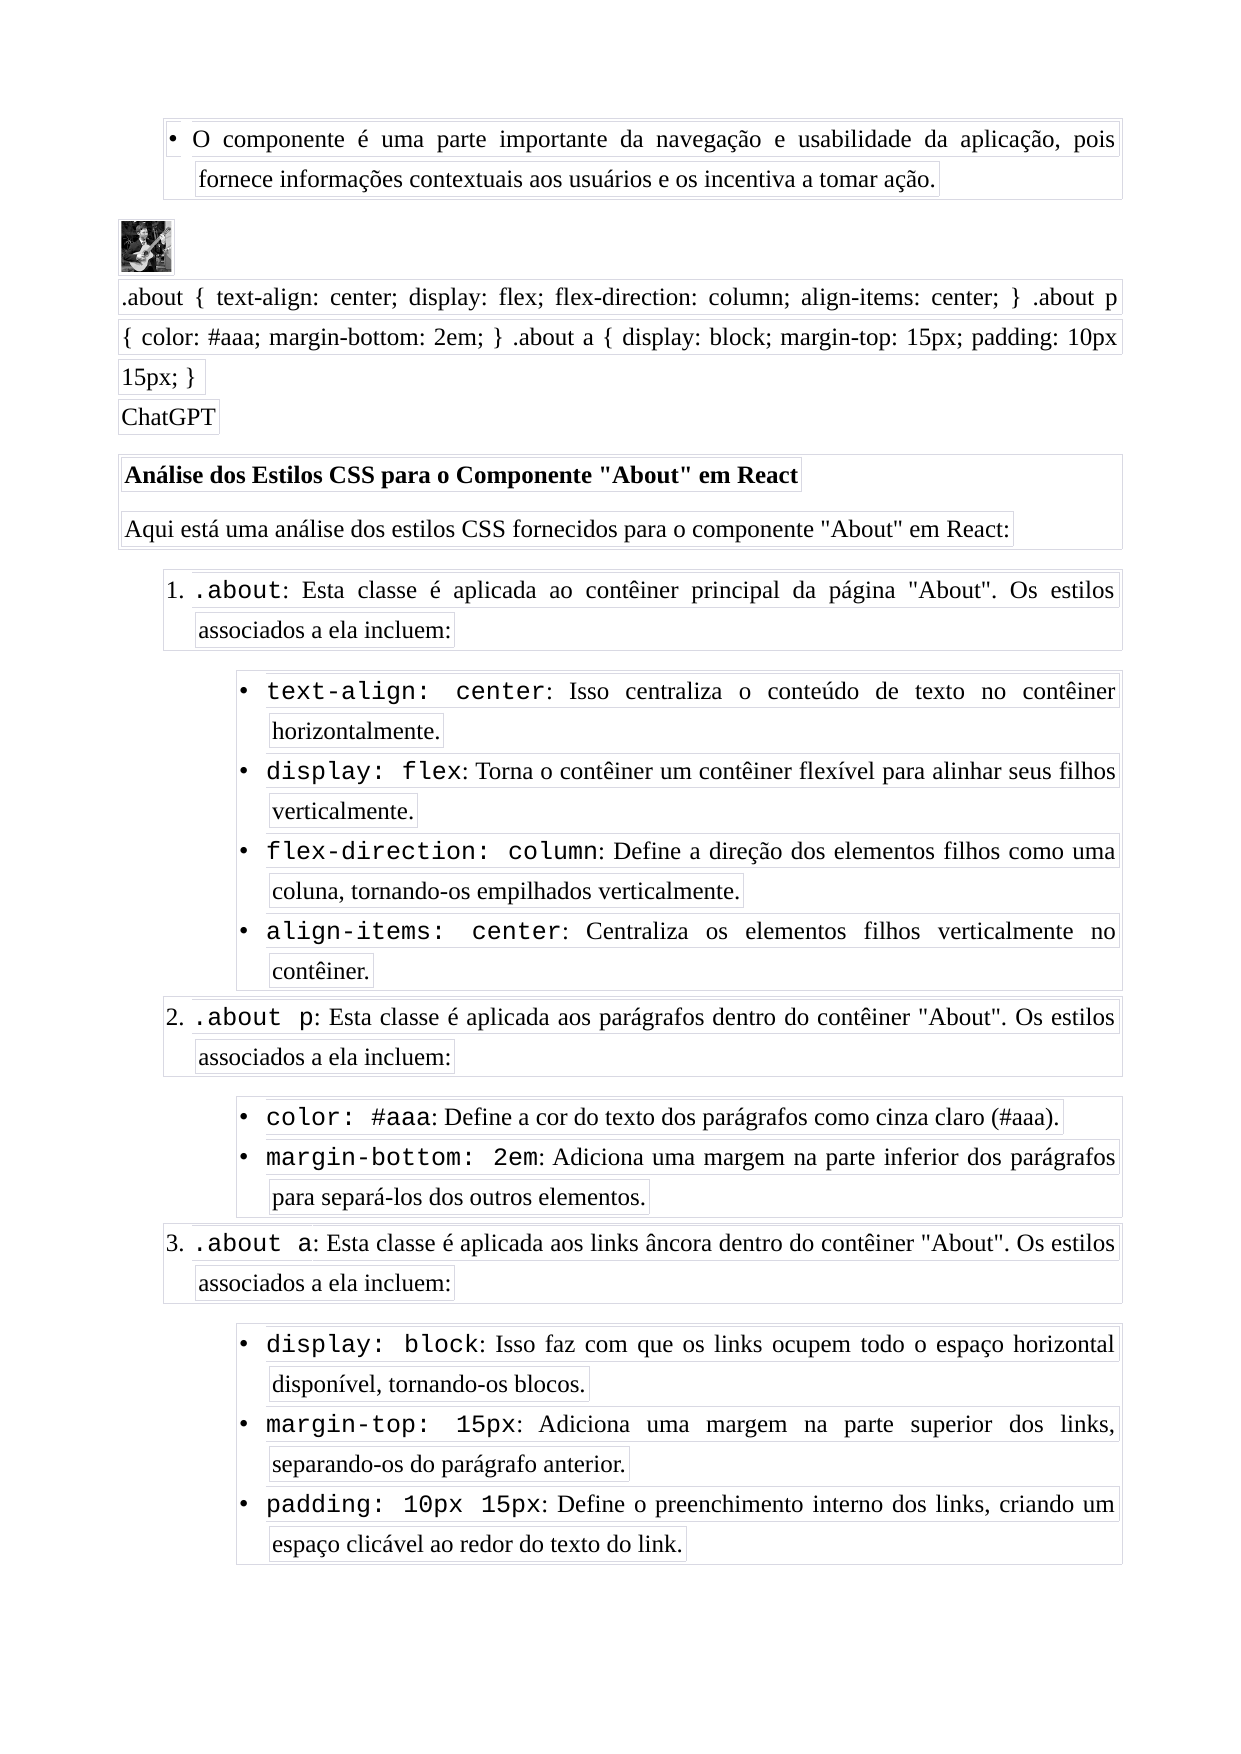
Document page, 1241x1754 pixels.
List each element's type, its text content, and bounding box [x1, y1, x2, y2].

text .about { text-align: center; display: flex; flex-direction: column; align-items: center; } .about p [119, 280, 1122, 314]
list margin-bottom: 2em: Adiciona uma margem na parte inferior dos parágrafos para separá-los dos outros elementos. [237, 1136, 1122, 1217]
text Análise dos Estilos CSS para o Componente "About" em React [119, 455, 1122, 492]
text { color: #aaa; margin-bottom: 2em; } .about a { display: block; margin-top: 15px; padding: 10px [119, 320, 1122, 354]
list text-align: center: Isso centraliza o conteúdo de texto no contêiner horizontalmente. [237, 671, 1122, 747]
list color: #aaa: Define a cor do texto dos parágrafos como cinza claro (#aaa). [237, 1097, 1122, 1134]
text Aqui está uma análise dos estilos CSS fornecidos para o componente "About" em React: [119, 508, 1122, 549]
list margin-top: 15px: Adiciona uma margem na parte superior dos links, separando-os do parágrafo anterior. [237, 1403, 1122, 1481]
list flex-direction: column: Define a direção dos elementos filhos como uma coluna, tornando-os empilhados verticalmente. [237, 830, 1122, 907]
text ChatGPT [119, 400, 219, 434]
picture [121, 221, 172, 272]
list align-items: center: Centraliza os elementos filhos verticalmente no contêiner. [237, 910, 1122, 990]
list display: flex: Torna o contêiner um contêiner flexível para alinhar seus filhos verticalmente. [237, 750, 1122, 827]
text 15px; } [118, 355, 1122, 394]
list .about a: Esta classe é aplicada aos links âncora dentro do contêiner "About". Os estilos associados a ela incluem: [164, 1224, 1122, 1303]
list O componente é uma parte importante da navegação e usabilidade da aplicação, pois fornece informações contextuais aos usuários e os incentiva a tomar ação. [164, 119, 1122, 199]
text [220, 399, 1122, 434]
list display: block: Isso faz com que os links ocupem todo o espaço horizontal disponível, tornando-os blocos. [237, 1324, 1122, 1401]
list .about: Esta classe é aplicada ao contêiner principal da página "About". Os estilos associados a ela incluem: [164, 570, 1122, 650]
list padding: 10px 15px: Define o preenchimento interno dos links, criando um espaço clicável ao redor do texto do link. [237, 1483, 1122, 1564]
list .about p: Esta classe é aplicada aos parágrafos dentro do contêiner "About". Os estilos associados a ela incluem: [164, 997, 1122, 1076]
